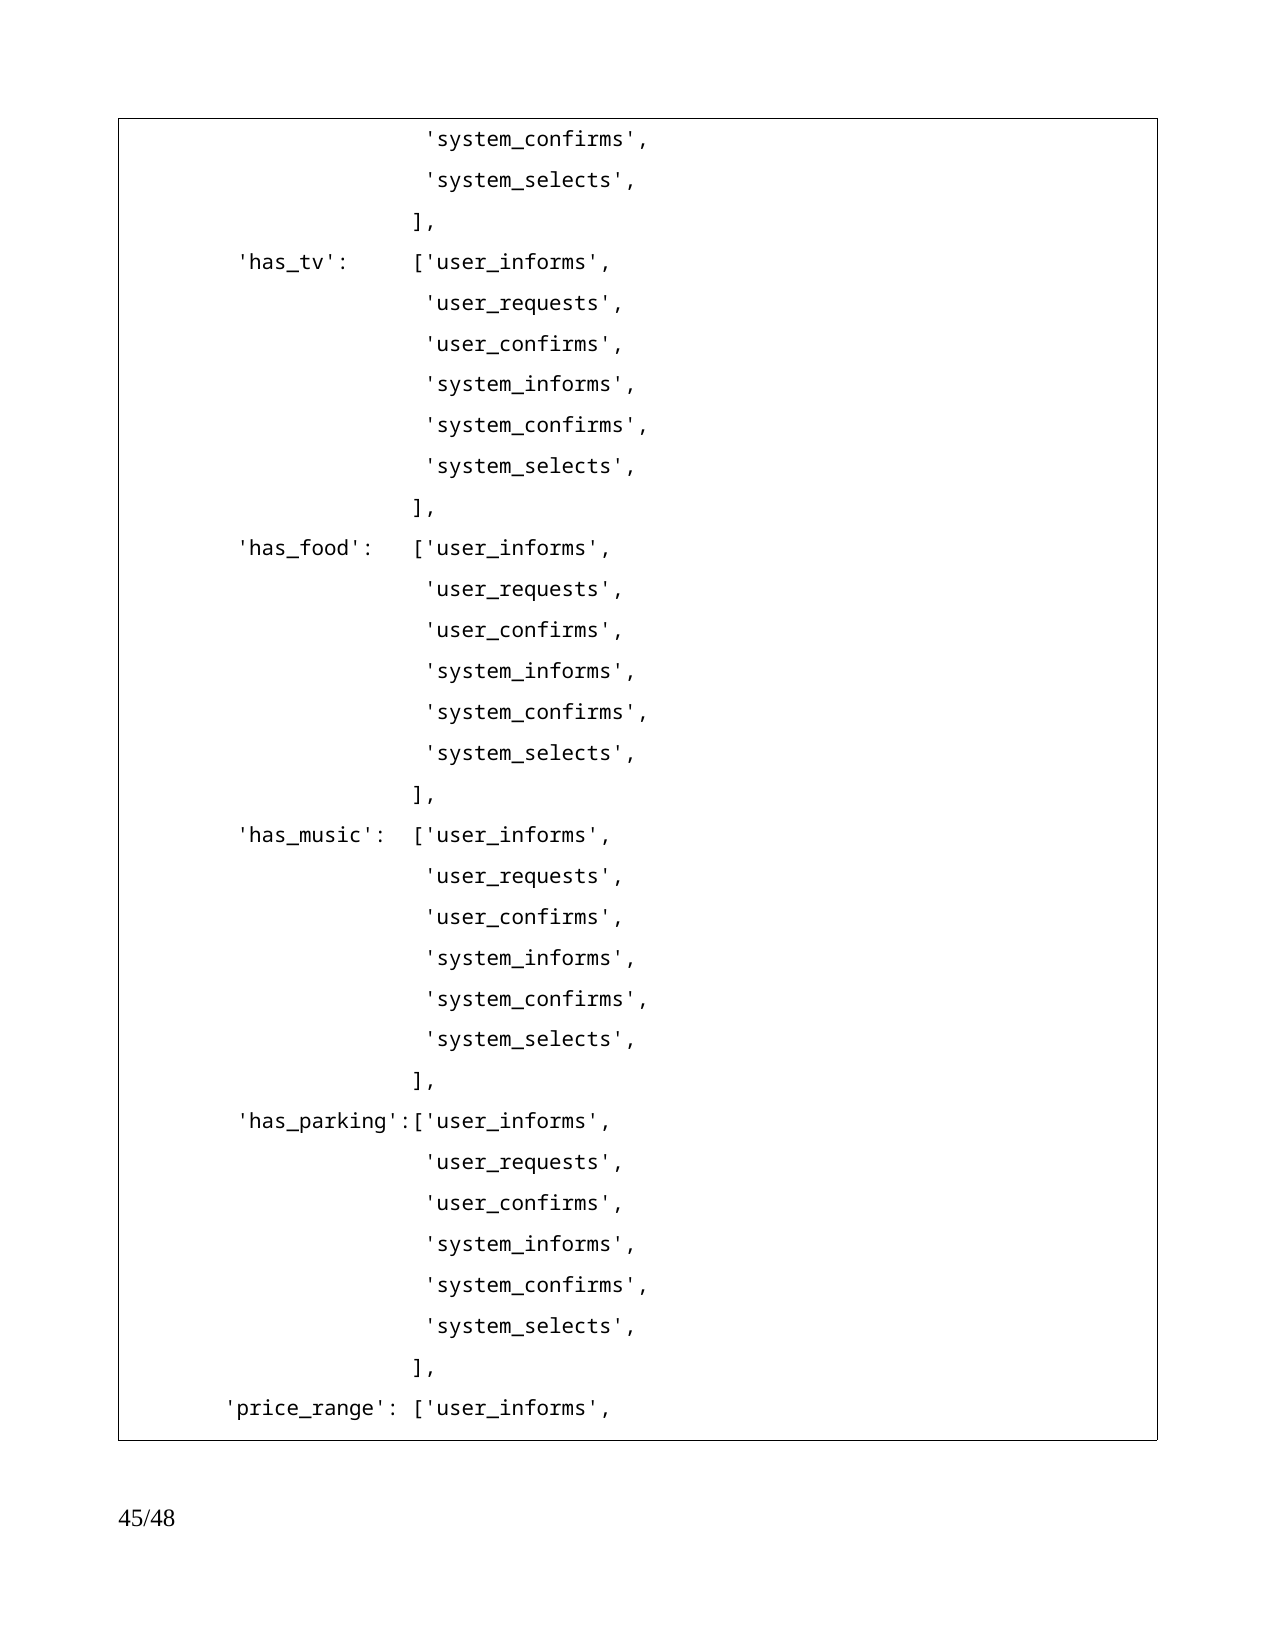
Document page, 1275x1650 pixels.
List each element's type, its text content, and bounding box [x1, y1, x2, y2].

table_header 'system_confirms', 'system_selects', ], 'has_tv': ['user_informs', 'user_requests', 'user_confirms', 'system_informs', 'system_confirms', 'system_selects', ], 'has_food': ['user_informs', 'user_requests', 'user_confirms', 'system_informs', 'system_confirms', 'system_selects', ], 'has_music': ['user_informs', 'user_requests', 'user_confirms', 'system_informs', 'system_confirms', 'system_selects', ], 'has_parking':['user_informs', 'user_requests', 'user_confirms', 'system_informs', 'system_confirms', 'system_selects', ], 'price_range': ['user_informs', [119, 119, 1157, 1440]
